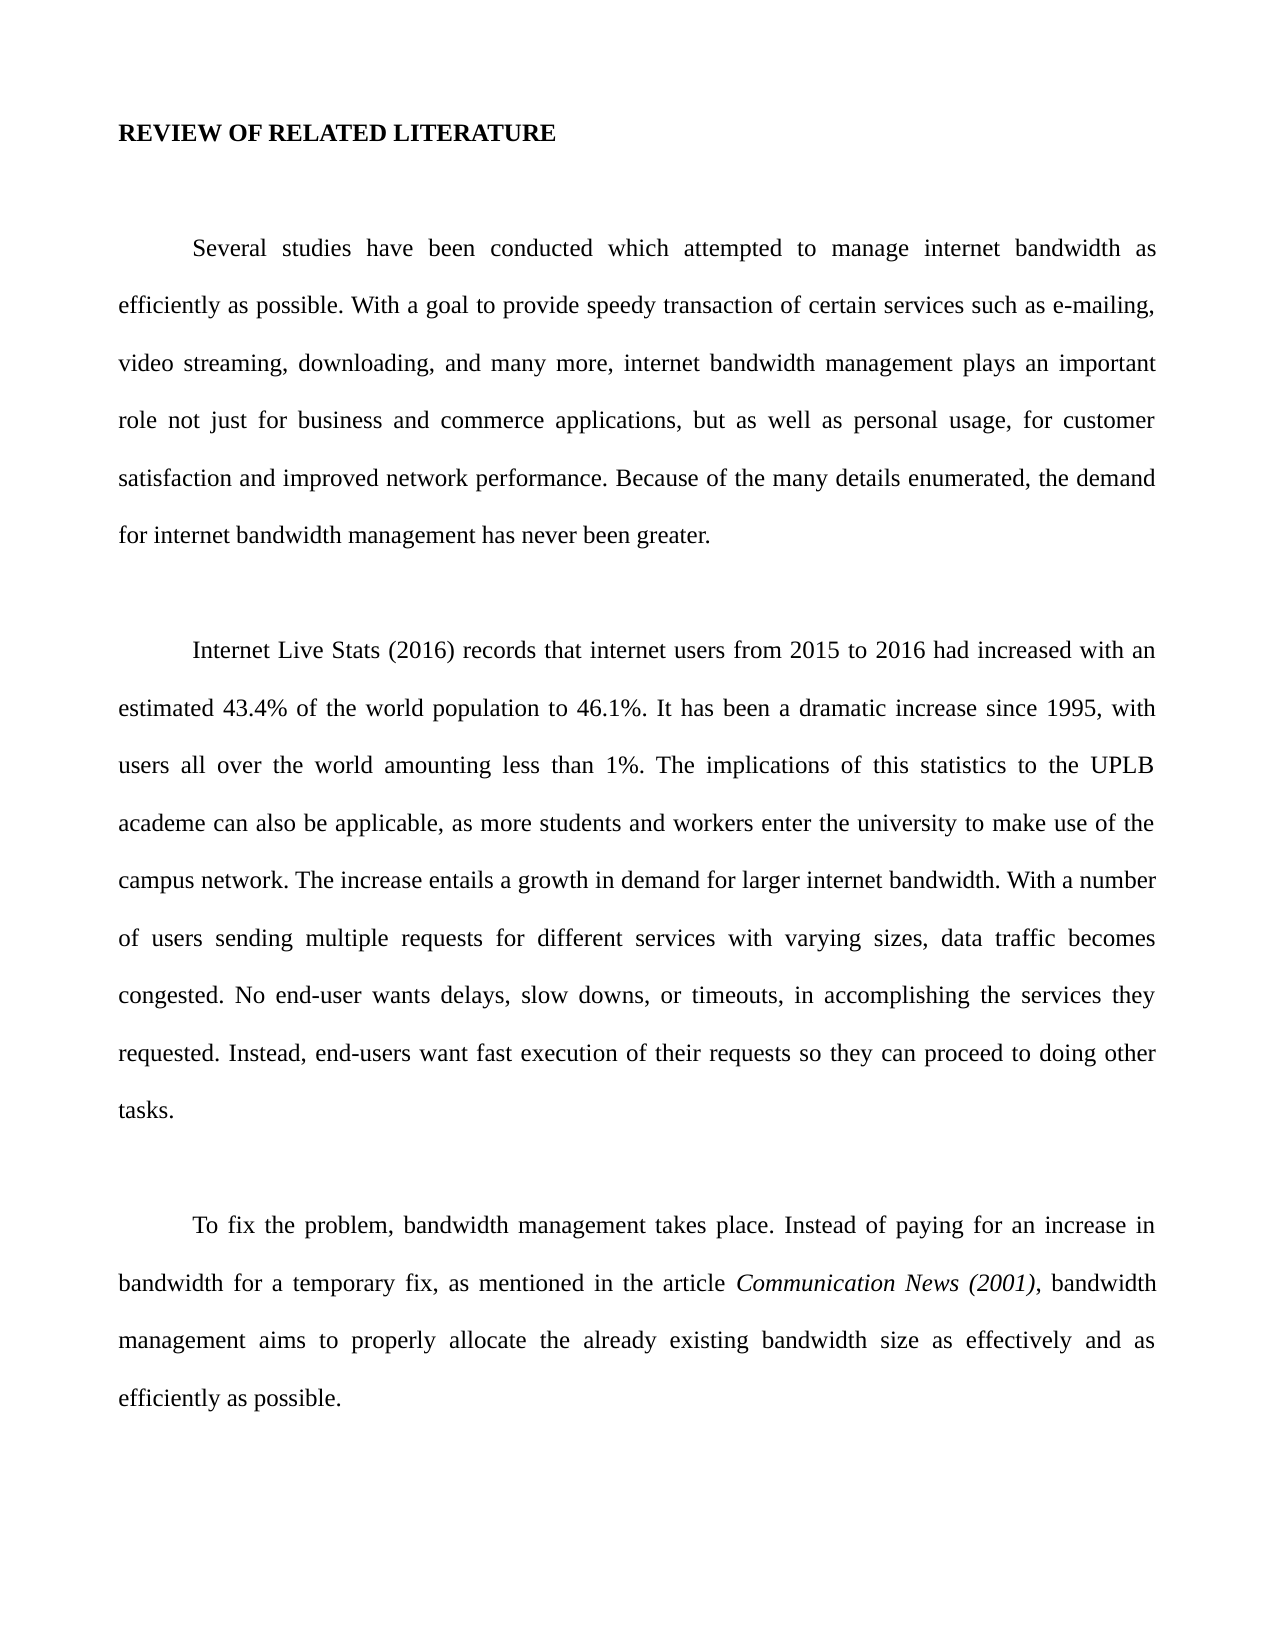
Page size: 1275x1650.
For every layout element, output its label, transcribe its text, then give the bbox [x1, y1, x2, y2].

text Internet Live Stats (2016) records that internet users from 2015 to 2016 had increased with an estimated 43.4% of the world population to 46.1%. It has been a dramatic increase since 1995, with users all over the world amounting less than 1%. The implications of this statistics to the UPLB academe can also be applicable, as more students and workers enter the university to make use of the campus network. The increase entails a growth in demand for larger internet bandwidth. With a number of users sending multiple requests for different services with varying sizes, data traffic becomes congested. No end-user wants delays, slow downs, or timeouts, in accomplishing the services they requested. Instead, end-users want fast execution of their requests so they can proceed to doing other tasks. [118, 636, 1157, 1124]
text Several studies have been conducted which attempted to manage internet bandwidth as efficiently as possible. With a goal to provide speedy transaction of certain services such as e-mailing, video streaming, downloading, and many more, internet bandwidth management plays an important role not just for business and commerce applications, but as well as personal usage, for customer satisfaction and improved network performance. Because of the many details enumerated, the demand for internet bandwidth management has never been greater. [118, 233, 1157, 549]
text REVIEW OF RELATED LITERATURE [118, 118, 1157, 147]
text To fix the problem, bandwidth management takes place. Instead of paying for an increase in bandwidth for a temporary fix, as mentioned in the article Communication News (2001), bandwidth management aims to properly allocate the already existing bandwidth size as effectively and as efficiently as possible. [118, 1211, 1157, 1412]
